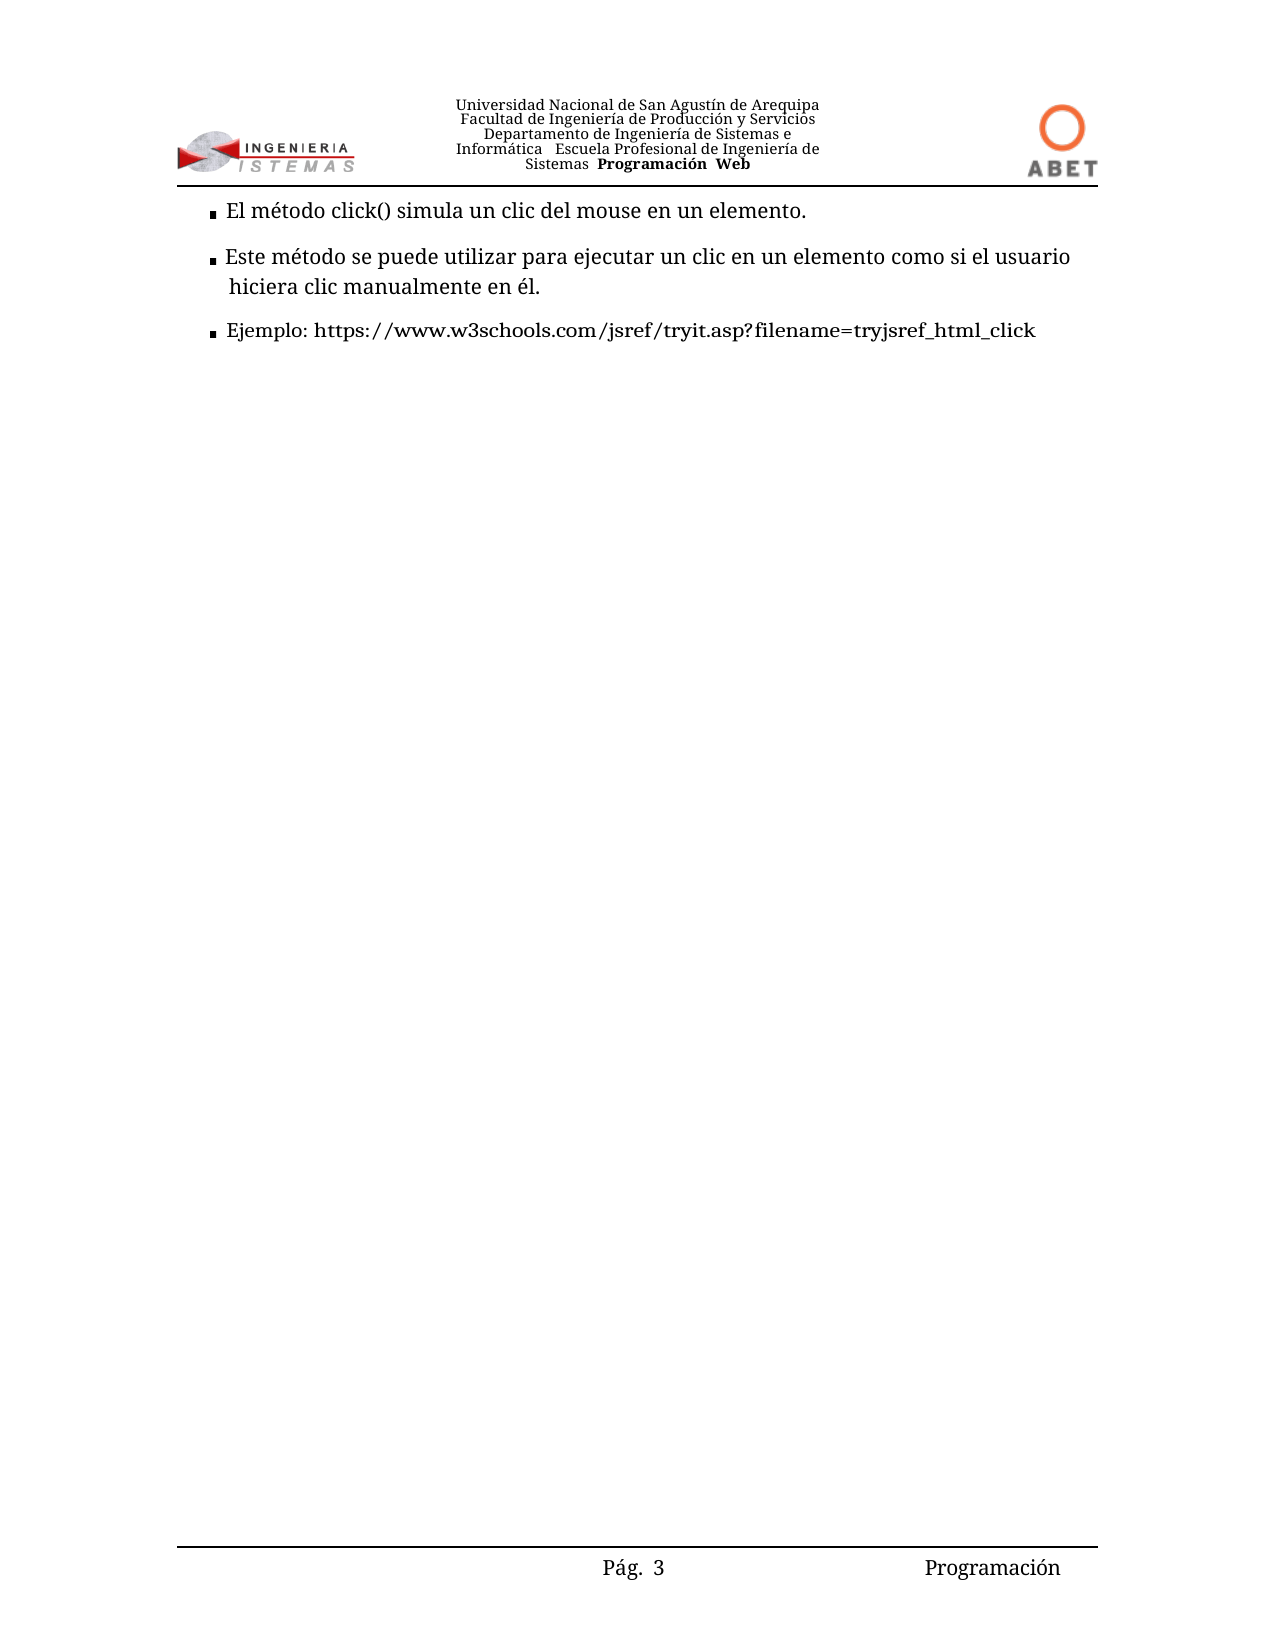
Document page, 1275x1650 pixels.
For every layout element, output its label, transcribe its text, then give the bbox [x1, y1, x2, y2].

text Este método se puede utilizar para ejecutar un clic en un elemento como si el usuario hiciera clic manualmente en él. [210, 242, 1125, 300]
picture [210, 211, 217, 219]
picture [177, 131, 355, 172]
text El método click() simula un clic del mouse en un elemento. [210, 196, 1269, 224]
picture [1027, 104, 1098, 185]
picture [210, 258, 217, 265]
picture [210, 331, 217, 338]
text Ejemplo: https://www.w3schools.com/jsref/tryit.asp?filename=tryjsref_html_click [210, 318, 1269, 346]
